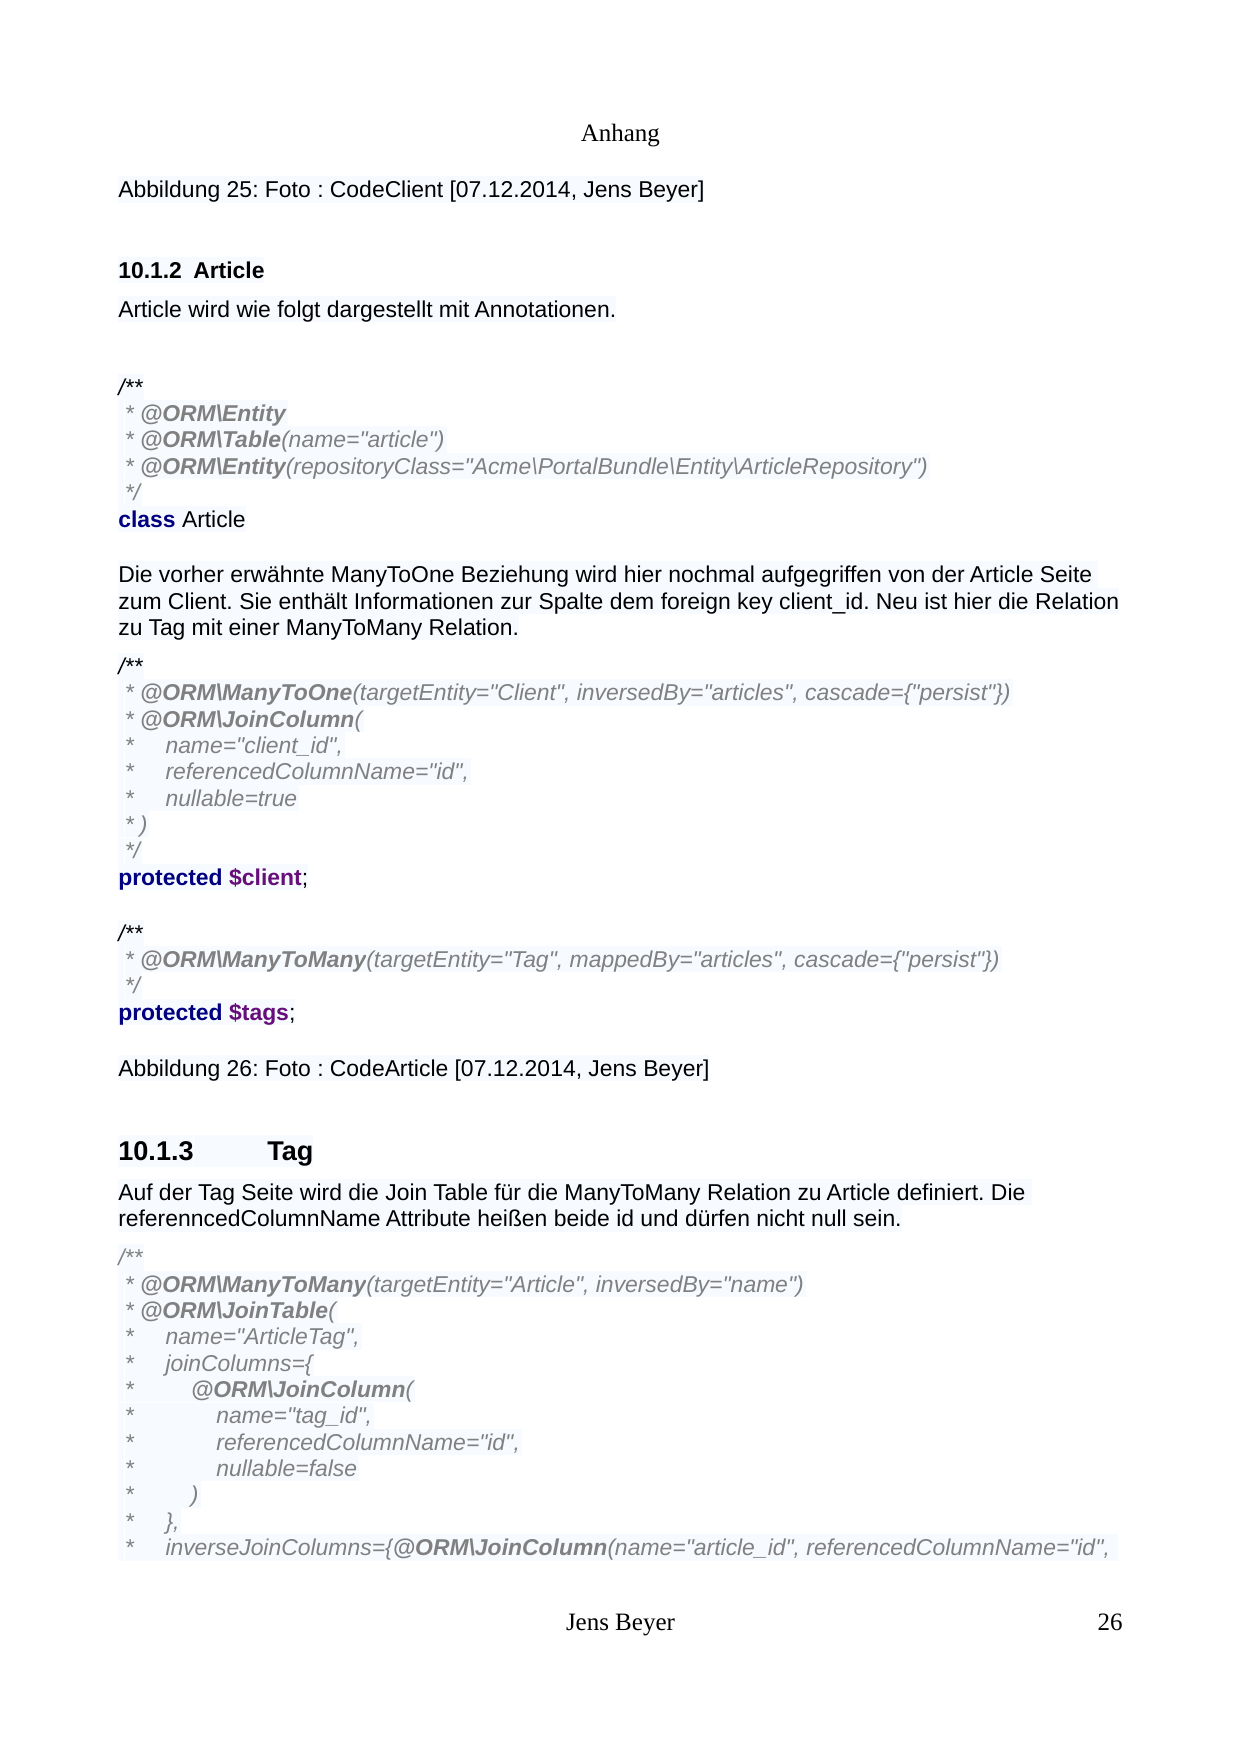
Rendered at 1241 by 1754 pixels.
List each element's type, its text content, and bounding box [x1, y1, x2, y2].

text */ [118, 479, 1122, 506]
subtitle Tag [118, 1135, 1122, 1167]
text protected $tags; [118, 999, 1122, 1025]
text Auf der Tag Seite wird die Join Table für die ManyToMany Relation zu Article definiert. Die referenncedColumnName Attribute heißen beide id und dürfen nicht null sein. [118, 1179, 1122, 1232]
text * ) [118, 1481, 1122, 1508]
text * @ORM\Entity(repositoryClass="Acme\PortalBundle\Entity\ArticleRepository") [118, 453, 1122, 479]
text * }, [118, 1508, 1122, 1534]
text * @ORM\Entity [118, 400, 1122, 426]
text * name="ArticleTag", [118, 1323, 1122, 1350]
text * nullable=true [118, 785, 1122, 811]
text class Article [118, 506, 1122, 532]
text Die vorher erwähnte ManyToOne Beziehung wird hier nochmal aufgegriffen von der Article Seite zum Client. Sie enthält Informationen zur Spalte dem foreign key client_id. Neu ist hier die Relation zu Tag mit einer ManyToMany Relation. [118, 561, 1122, 640]
text * @ORM\JoinColumn( [118, 1376, 1122, 1402]
text Abbildung 25: Foto : CodeClient [07.12.2014, Jens Beyer] [118, 176, 1122, 203]
text */ [118, 972, 1122, 999]
text /** [118, 919, 1122, 946]
text */ [118, 837, 1122, 864]
text /** [118, 374, 1122, 400]
subtitle Article [118, 257, 1122, 283]
text * inverseJoinColumns={@ORM\JoinColumn(name="article_id", referencedColumnName="id", [118, 1534, 1122, 1561]
text * joinColumns={ [118, 1350, 1122, 1376]
text /** [118, 1244, 1122, 1271]
text * @ORM\JoinColumn( [118, 706, 1122, 732]
text * nullable=false [118, 1455, 1122, 1481]
text * referencedColumnName="id", [118, 758, 1122, 785]
text * referencedColumnName="id", [118, 1429, 1122, 1455]
text * @ORM\ManyToOne(targetEntity="Client", inversedBy="articles", cascade={"persist"}) [118, 679, 1122, 706]
text Abbildung 26: Foto : CodeArticle [07.12.2014, Jens Beyer] [118, 1054, 1122, 1081]
text * @ORM\ManyToMany(targetEntity="Tag", mappedBy="articles", cascade={"persist"}) [118, 946, 1122, 972]
text /** [118, 653, 1122, 679]
text protected $client; [118, 864, 1122, 890]
text Article wird wie folgt dargestellt mit Annotationen. [118, 296, 1122, 322]
text * @ORM\ManyToMany(targetEntity="Article", inversedBy="name") [118, 1271, 1122, 1297]
text * ) [118, 811, 1122, 837]
text * @ORM\Table(name="article") [118, 426, 1122, 453]
text * name="client_id", [118, 732, 1122, 758]
text * name="tag_id", [118, 1402, 1122, 1429]
text * @ORM\JoinTable( [118, 1297, 1122, 1323]
